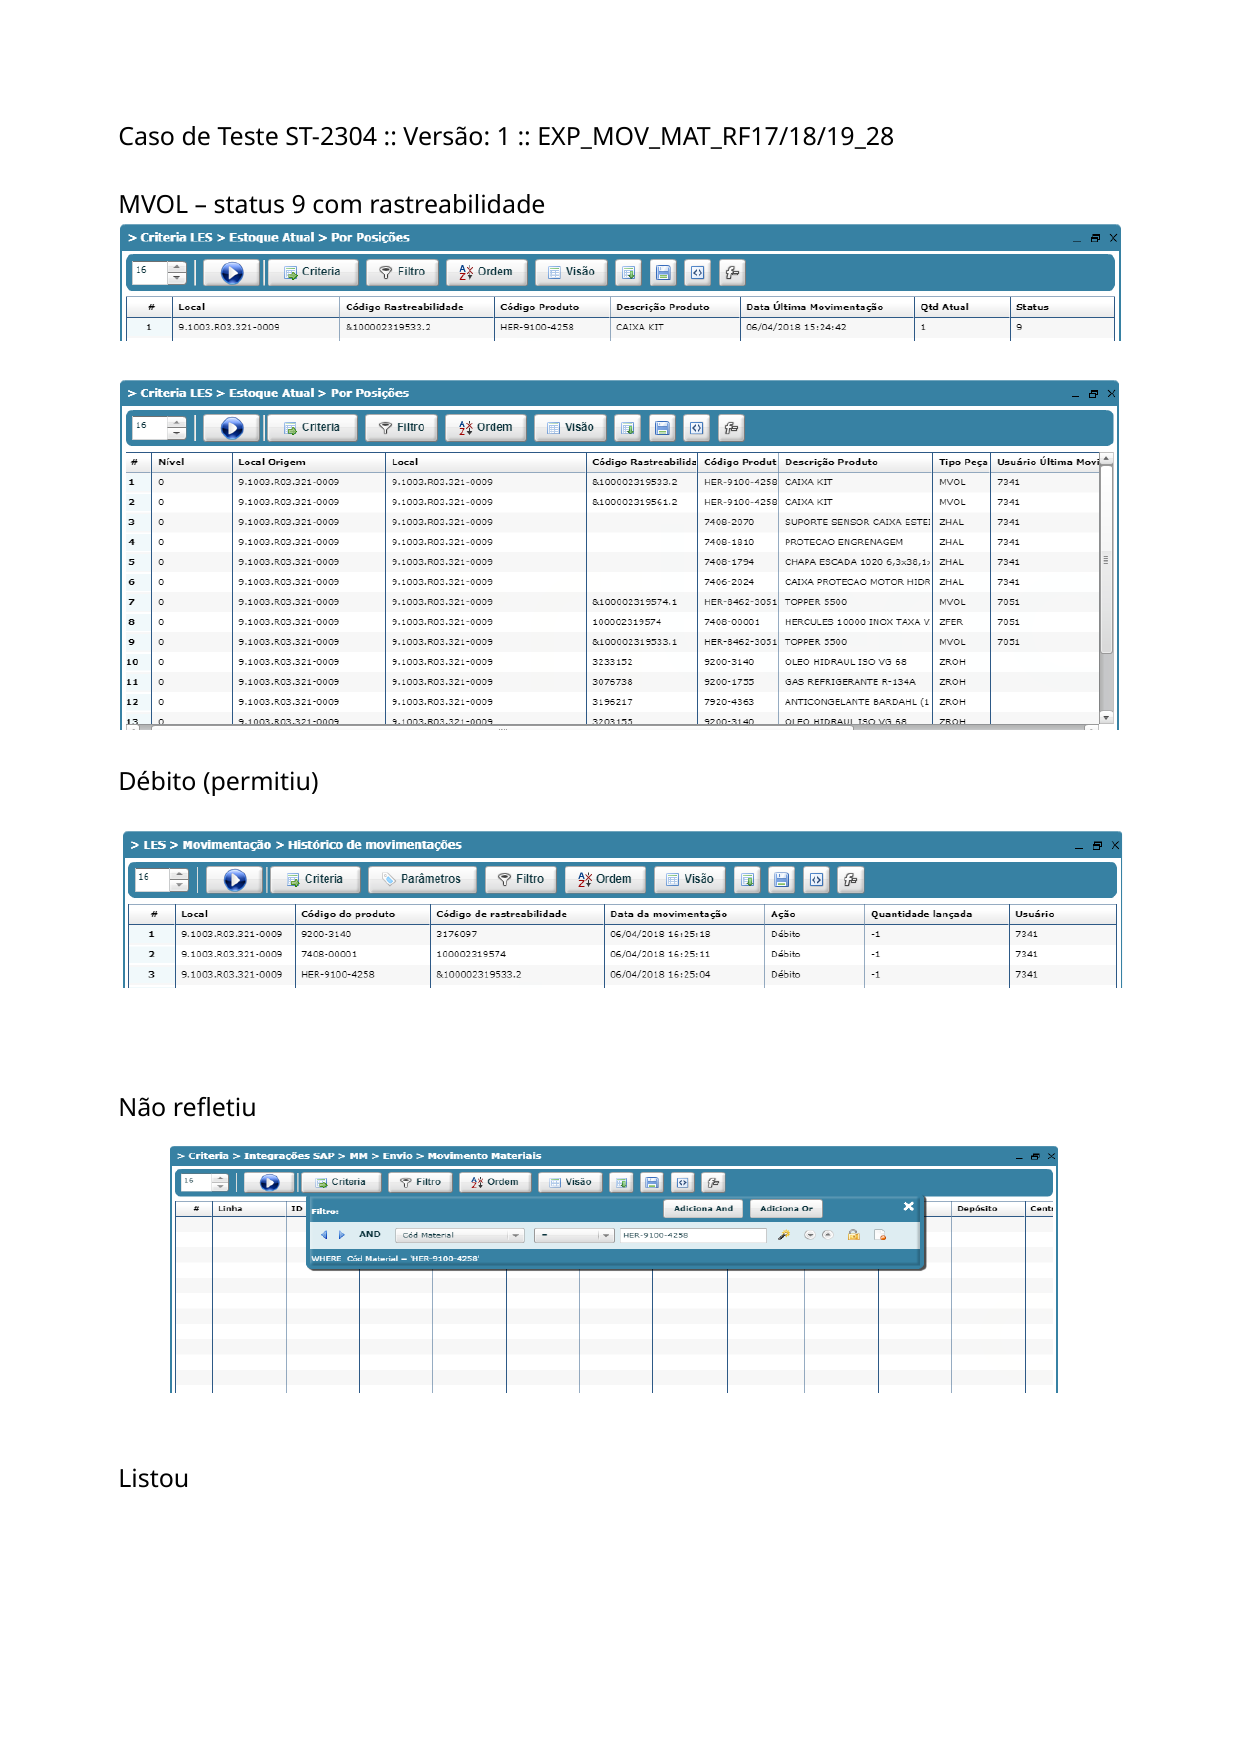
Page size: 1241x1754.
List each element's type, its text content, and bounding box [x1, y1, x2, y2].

text Débito (permitiu) [118, 764, 1122, 798]
picture [118, 374, 1123, 730]
picture [118, 831, 1123, 988]
picture [118, 220, 1123, 341]
text MVOL – status 9 com rastreabilidade [118, 186, 1122, 220]
text Não refletiu [118, 1090, 1122, 1124]
text Caso de Teste ST-2304 :: Versão: 1 :: EXP_MOV_MAT_RF17/18/19_28 [118, 118, 1122, 152]
text Listou [118, 1461, 1122, 1495]
picture [165, 1144, 1060, 1393]
